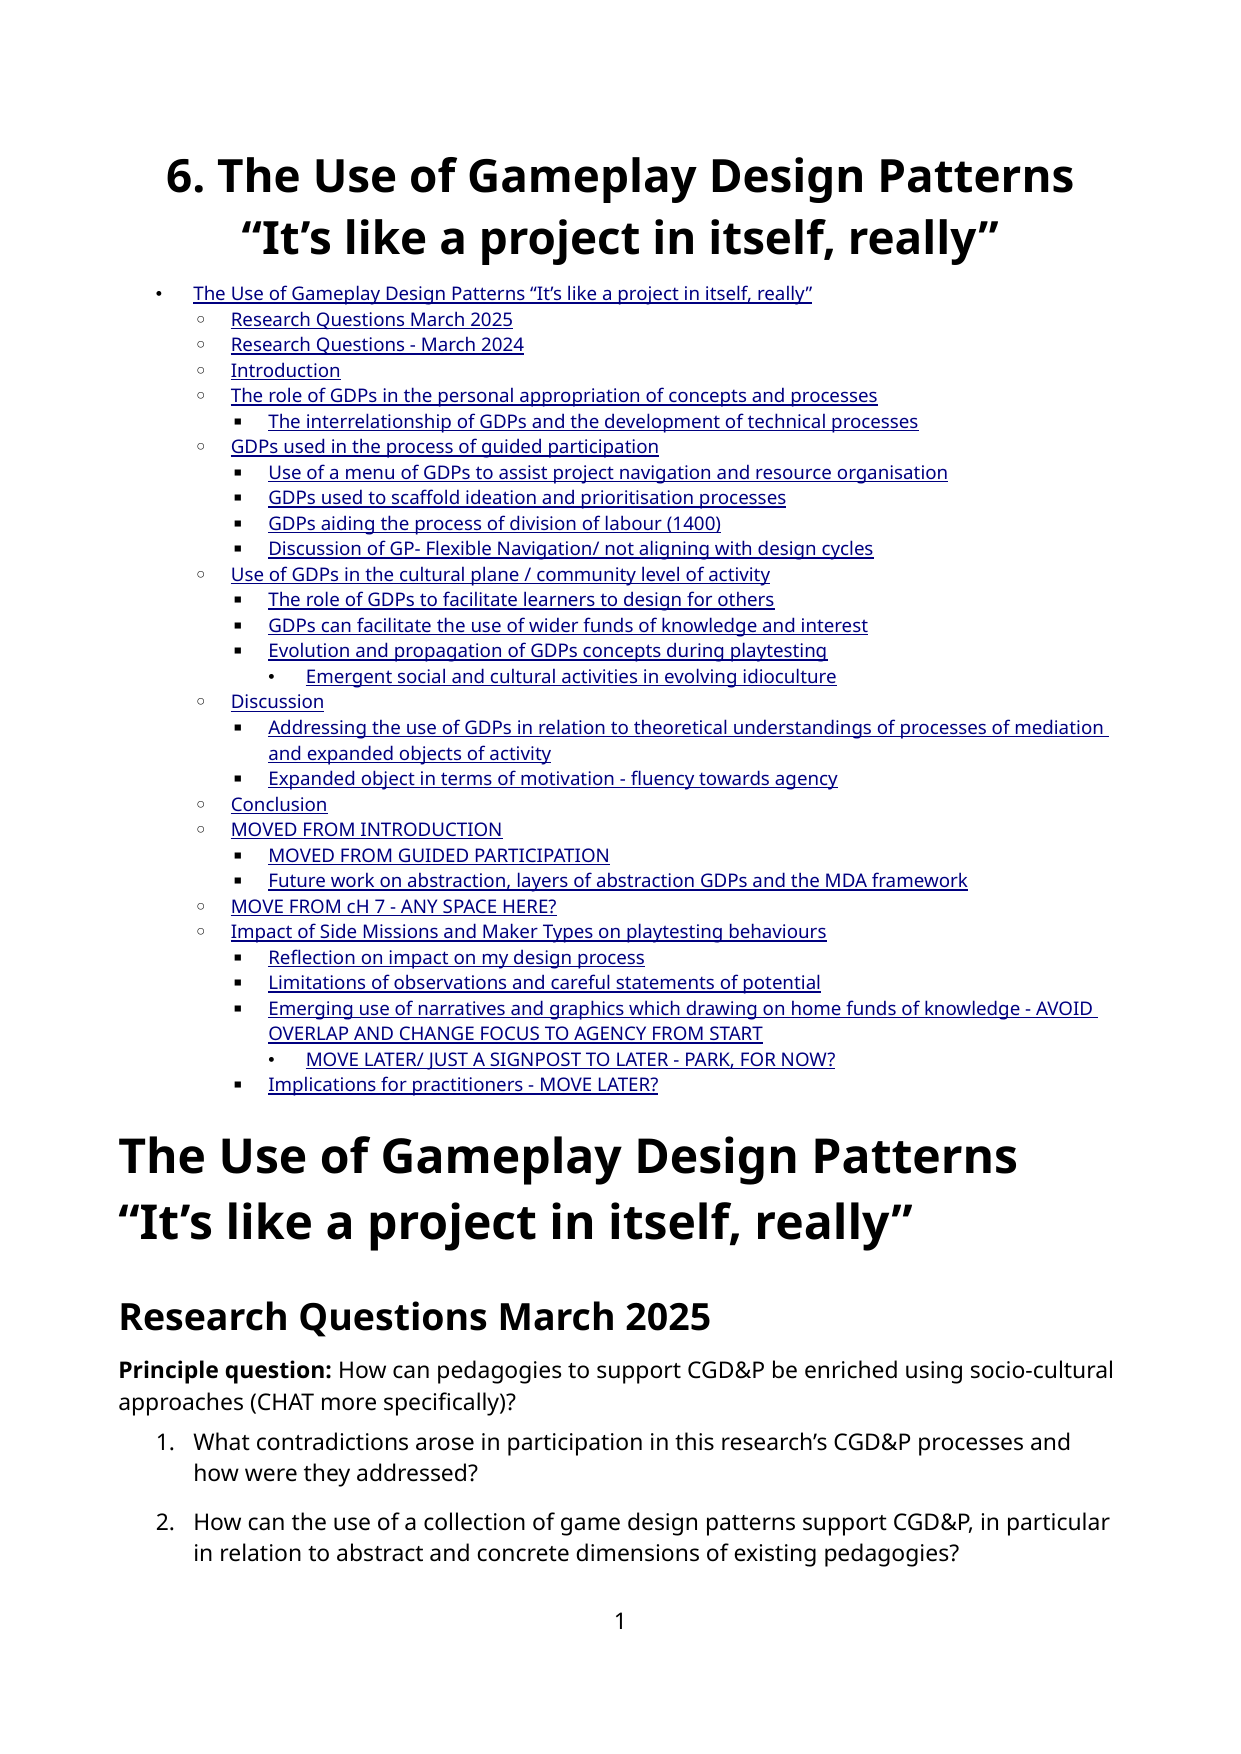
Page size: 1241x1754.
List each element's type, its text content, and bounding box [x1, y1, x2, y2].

list Research Questions March 2025 [193, 306, 1122, 331]
list Limitations of observations and careful statements of potential [231, 969, 1122, 995]
list Research Questions - March 2024 [193, 331, 1122, 357]
list Use of a menu of GDPs to assist project navigation and resource organisation [231, 459, 1122, 484]
subtitle The Use of Gameplay Design Patterns “It’s like a project in itself, really” [118, 1122, 1122, 1253]
list GDPs aiding the process of division of labour (1400) [231, 510, 1122, 536]
list Use of GDPs in the cultural plane / community level of activity [193, 561, 1122, 587]
list GDPs used to scaffold ideation and prioritisation processes [231, 484, 1122, 510]
list Conclusion [193, 791, 1122, 816]
list Discussion of GP- Flexible Navigation/ not aligning with design cycles [231, 536, 1122, 561]
list How can the use of a collection of game design patterns support CGD&P, in particular in relation to abstract and concrete dimensions of existing pedagogies? [156, 1506, 1122, 1568]
list The interrelationship of GDPs and the development of technical processes [231, 408, 1122, 433]
list Expanded object in terms of motivation - fluency towards agency [231, 765, 1122, 791]
list Emerging use of narratives and graphics which drawing on home funds of knowledge - AVOID OVERLAP AND CHANGE FOCUS TO AGENCY FROM START [231, 995, 1122, 1046]
list Introduction [193, 357, 1122, 382]
list Addressing the use of GDPs in relation to theoretical understandings of processes of mediation and expanded objects of activity [231, 714, 1122, 765]
list GDPs used in the process of guided participation [193, 433, 1122, 459]
list Discussion [193, 689, 1122, 714]
list The role of GDPs to facilitate learners to design for others [231, 587, 1122, 612]
list Future work on abstraction, layers of abstraction GDPs and the MDA framework [231, 867, 1122, 893]
list Evolution and propagation of GDPs concepts during playtesting [231, 638, 1122, 663]
list GDPs can facilitate the use of wider funds of knowledge and interest [231, 612, 1122, 638]
list What contradictions arose in participation in this research’s CGD&P processes and how were they addressed? [156, 1426, 1122, 1488]
list The role of GDPs in the personal appropriation of concepts and processes [193, 382, 1122, 408]
list Emergent social and cultural activities in evolving idioculture [268, 663, 1122, 689]
list MOVED FROM INTRODUCTION [193, 816, 1122, 842]
text Principle question: How can pedagogies to support CGD&P be enriched using socio-cultural approaches (CHAT more specifically)? [118, 1354, 1122, 1417]
subtitle Research Questions March 2025 [118, 1291, 1122, 1342]
title 6. The Use of Gameplay Design Patterns “It’s like a project in itself, really” [118, 143, 1122, 268]
list Reflection on impact on my design process [231, 944, 1122, 969]
list The Use of Gameplay Design Patterns “It’s like a project in itself, really” [156, 280, 1122, 306]
list MOVED FROM GUIDED PARTICIPATION [231, 842, 1122, 867]
list Implications for practitioners - MOVE LATER? [231, 1072, 1122, 1097]
list Impact of Side Missions and Maker Types on playtesting behaviours [193, 918, 1122, 944]
list MOVE LATER/ JUST A SIGNPOST TO LATER - PARK, FOR NOW? [268, 1046, 1122, 1072]
list MOVE FROM cH 7 - ANY SPACE HERE? [193, 893, 1122, 918]
